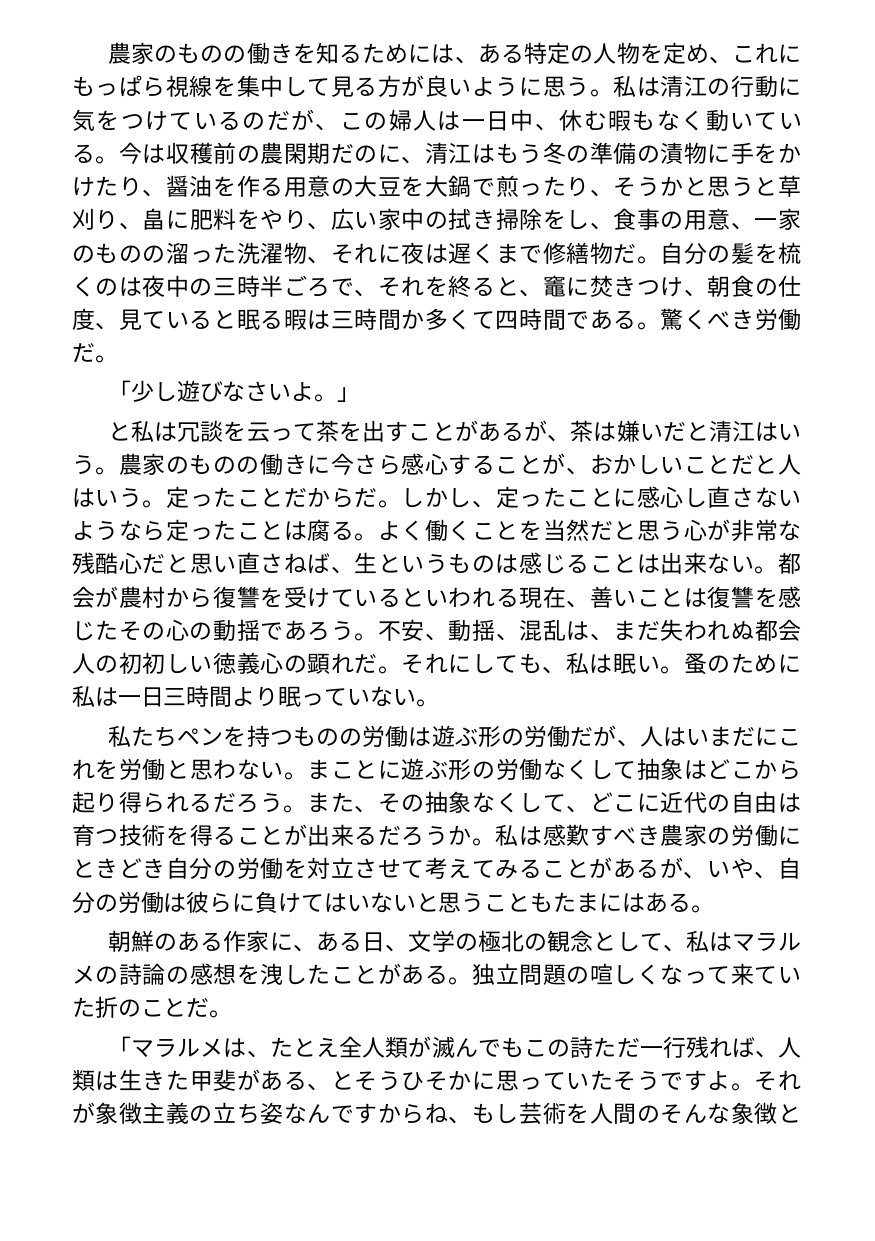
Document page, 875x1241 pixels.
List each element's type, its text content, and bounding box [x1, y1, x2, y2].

text 「少し遊びなさいよ。」 [72, 374, 802, 407]
text 私たちペンを持つものの労働は遊ぶ形の労働だが、人はいまだにこれを労働と思わない。まことに遊ぶ形の労働なくして抽象はどこから起り得られるだろう。また、その抽象なくして、どこに近代の自由は育つ技術を得ることが出来るだろうか。私は感歎すべき農家の労働にときどき自分の労働を対立させて考えてみることがあるが、いや、自分の労働は彼らに負けてはいないと思うこともたまにはある。 [72, 718, 802, 918]
text と私は冗談を云って茶を出すことがあるが、茶は嫌いだと清江はいう。農家のものの働きに今さら感心することが、おかしいことだと人はいう。定ったことだからだ。しかし、定ったことに感心し直さないようなら定ったことは腐る。よく働くことを当然だと思う心が非常な残酷心だと思い直さねば、生というものは感じることは出来ない。都会が農村から復讐を受けているといわれる現在、善いことは復讐を感じたその心の動揺であろう。不安、動揺、混乱は、まだ失われぬ都会人の初初しい徳義心の顕れだ。それにしても、私は眠い。蚤のために私は一日三時間より眠っていない。 [72, 413, 802, 712]
text 「マラルメは、たとえ全人類が滅んでもこの詩ただ一行残れば、人類は生きた甲斐がある、とそうひそかに思っていたそうですよ。それが象徴主義の立ち姿なんですからね、もし芸術を人間のそんな象徴と [72, 1029, 802, 1129]
text 農家のものの働きを知るためには、ある特定の人物を定め、これにもっぱら視線を集中して見る方が良いように思う。私は清江の行動に気をつけているのだが、この婦人は一日中、休む暇もなく動いている。今は収穫前の農閑期だのに、清江はもう冬の準備の漬物に手をかけたり、醤油を作る用意の大豆を大鍋で煎ったり、そうかと思うと草刈り、畠に肥料をやり、広い家中の拭き掃除をし、食事の用意、一家のものの溜った洗濯物、それに夜は遅くまで修繕物だ。自分の髪を梳くのは夜中の三時半ごろで、それを終ると、竈に焚きつけ、朝食の仕度、見ていると眠る暇は三時間か多くて四時間である。驚くべき労働だ。 [72, 36, 802, 368]
text 朝鮮のある作家に、ある日、文学の極北の観念として、私はマラルメの詩論の感想を洩したことがある。独立問題の喧しくなって来ていた折のことだ。 [72, 924, 802, 1023]
